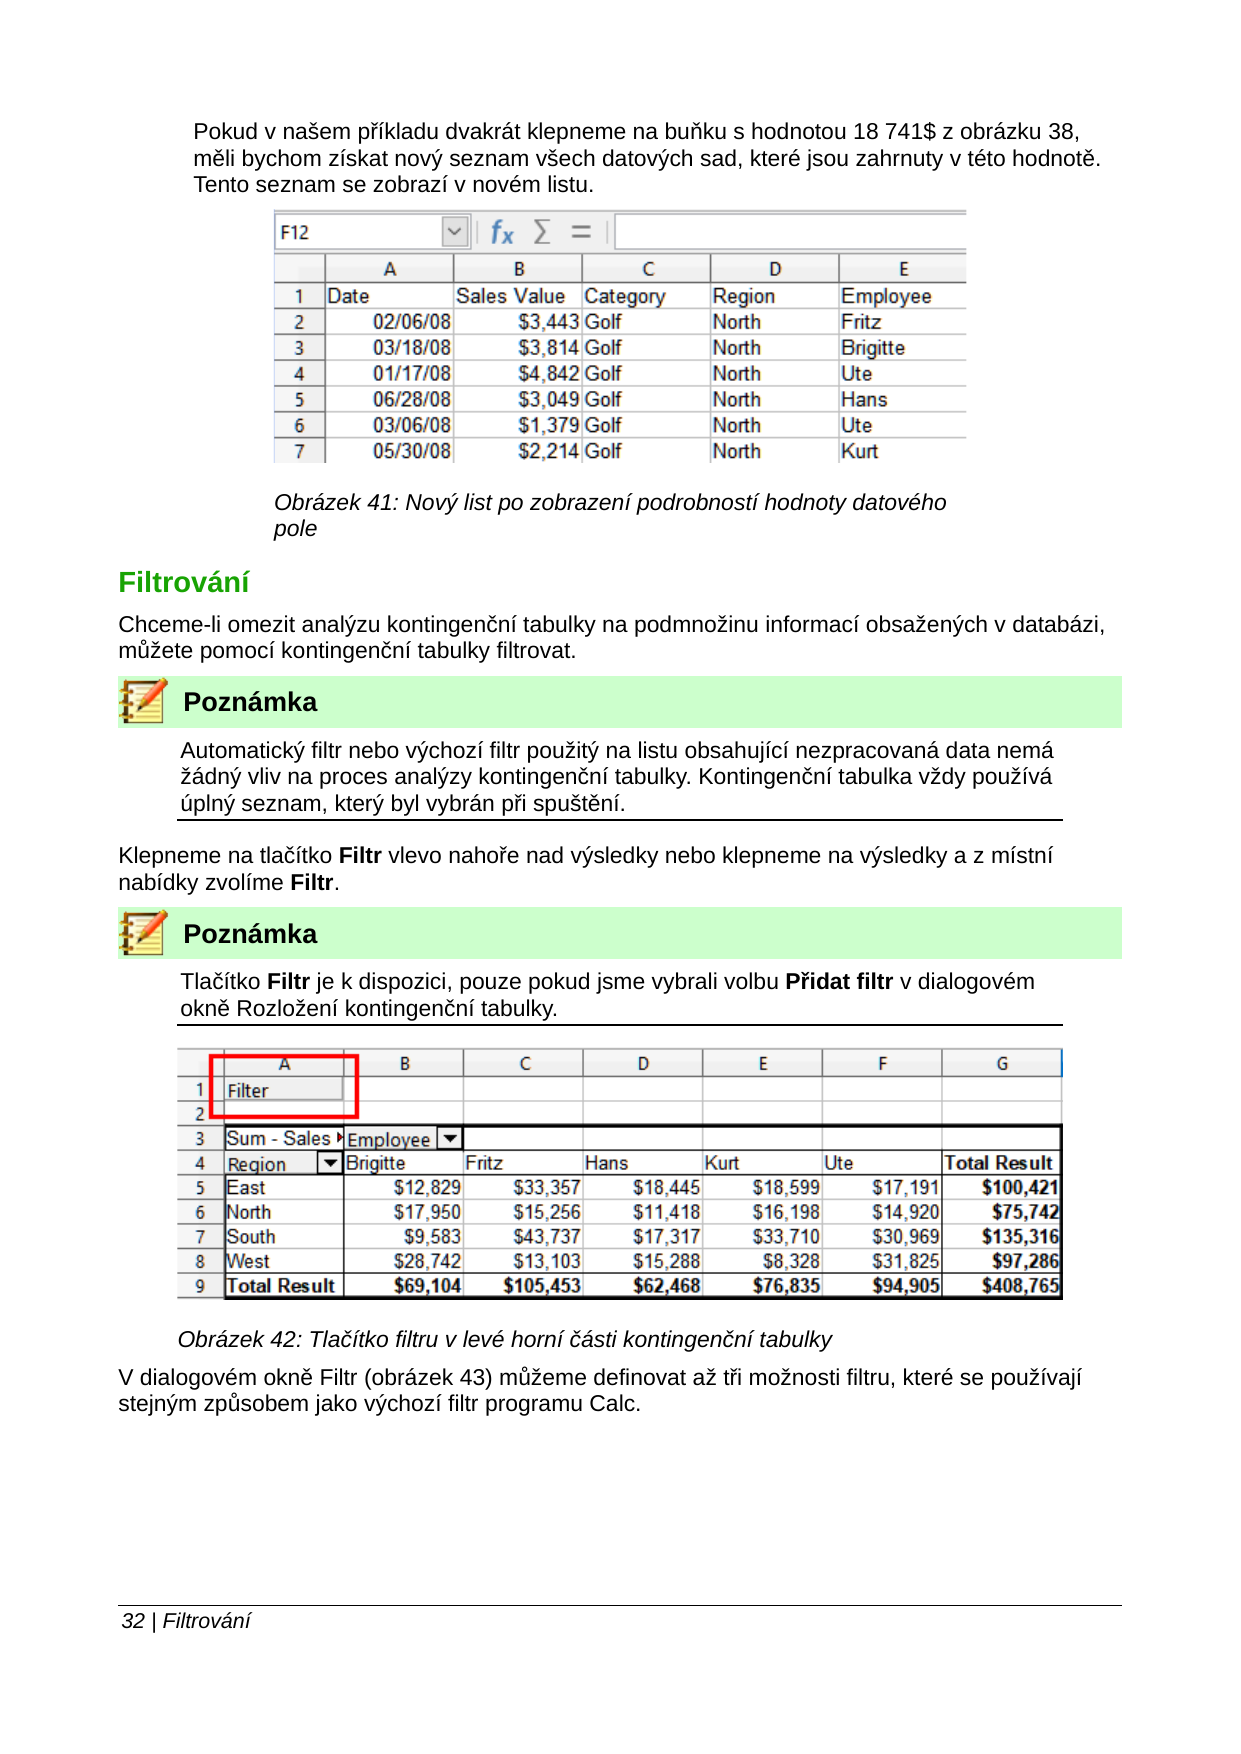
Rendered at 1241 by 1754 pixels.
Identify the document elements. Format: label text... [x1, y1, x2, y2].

text Tlačítko Filtr je k dispozici, pouze pokud jsme vybrali volbu Přidat filtr v dialogovém okně Rozložení kontingenční tabulky. [177, 965, 1063, 1024]
subtitle Poznámka [118, 676, 1122, 728]
list Pokud v našem příkladu dvakrát klepneme na buňku s hodnotou 18 741$ z obrázku 38, měli bychom získat nový seznam všech datových sad, které jsou zahrnuty v této hodnotě. Tento seznam se zobrazí v novém listu. [156, 118, 1122, 197]
picture [273, 209, 967, 463]
subtitle Filtrování [118, 565, 1122, 599]
text Obrázek 42: Tlačítko filtru v levé horní části kontingenční tabulky [177, 1300, 1063, 1352]
text Klepneme na tlačítko Filtr vlevo nahoře nad výsledky nebo klepneme na výsledky a z místní nabídky zvolíme Filtr. [118, 842, 1122, 895]
picture [177, 1047, 1063, 1300]
text Chceme-li omezit analýzu kontingenční tabulky na podmnožinu informací obsažených v databázi, můžete pomocí kontingenční tabulky filtrovat. [118, 611, 1122, 663]
text Obrázek 41: Nový list po zobrazení podrobností hodnoty datového pole [274, 463, 966, 542]
text Automatický filtr nebo výchozí filtr použitý na listu obsahující nezpracovaná data nemá žádný vliv na proces analýzy kontingenční tabulky. Kontingenční tabulka vždy používá úplný seznam, který byl vybrán při spuštění. [177, 734, 1063, 819]
picture [119, 676, 170, 727]
subtitle Poznámka [118, 907, 1122, 959]
text V dialogovém okně Filtr (obrázek 43) můžeme definovat až tři možnosti filtru, které se používají stejným způsobem jako výchozí filtr programu Calc. [118, 1364, 1122, 1417]
picture [119, 908, 170, 959]
